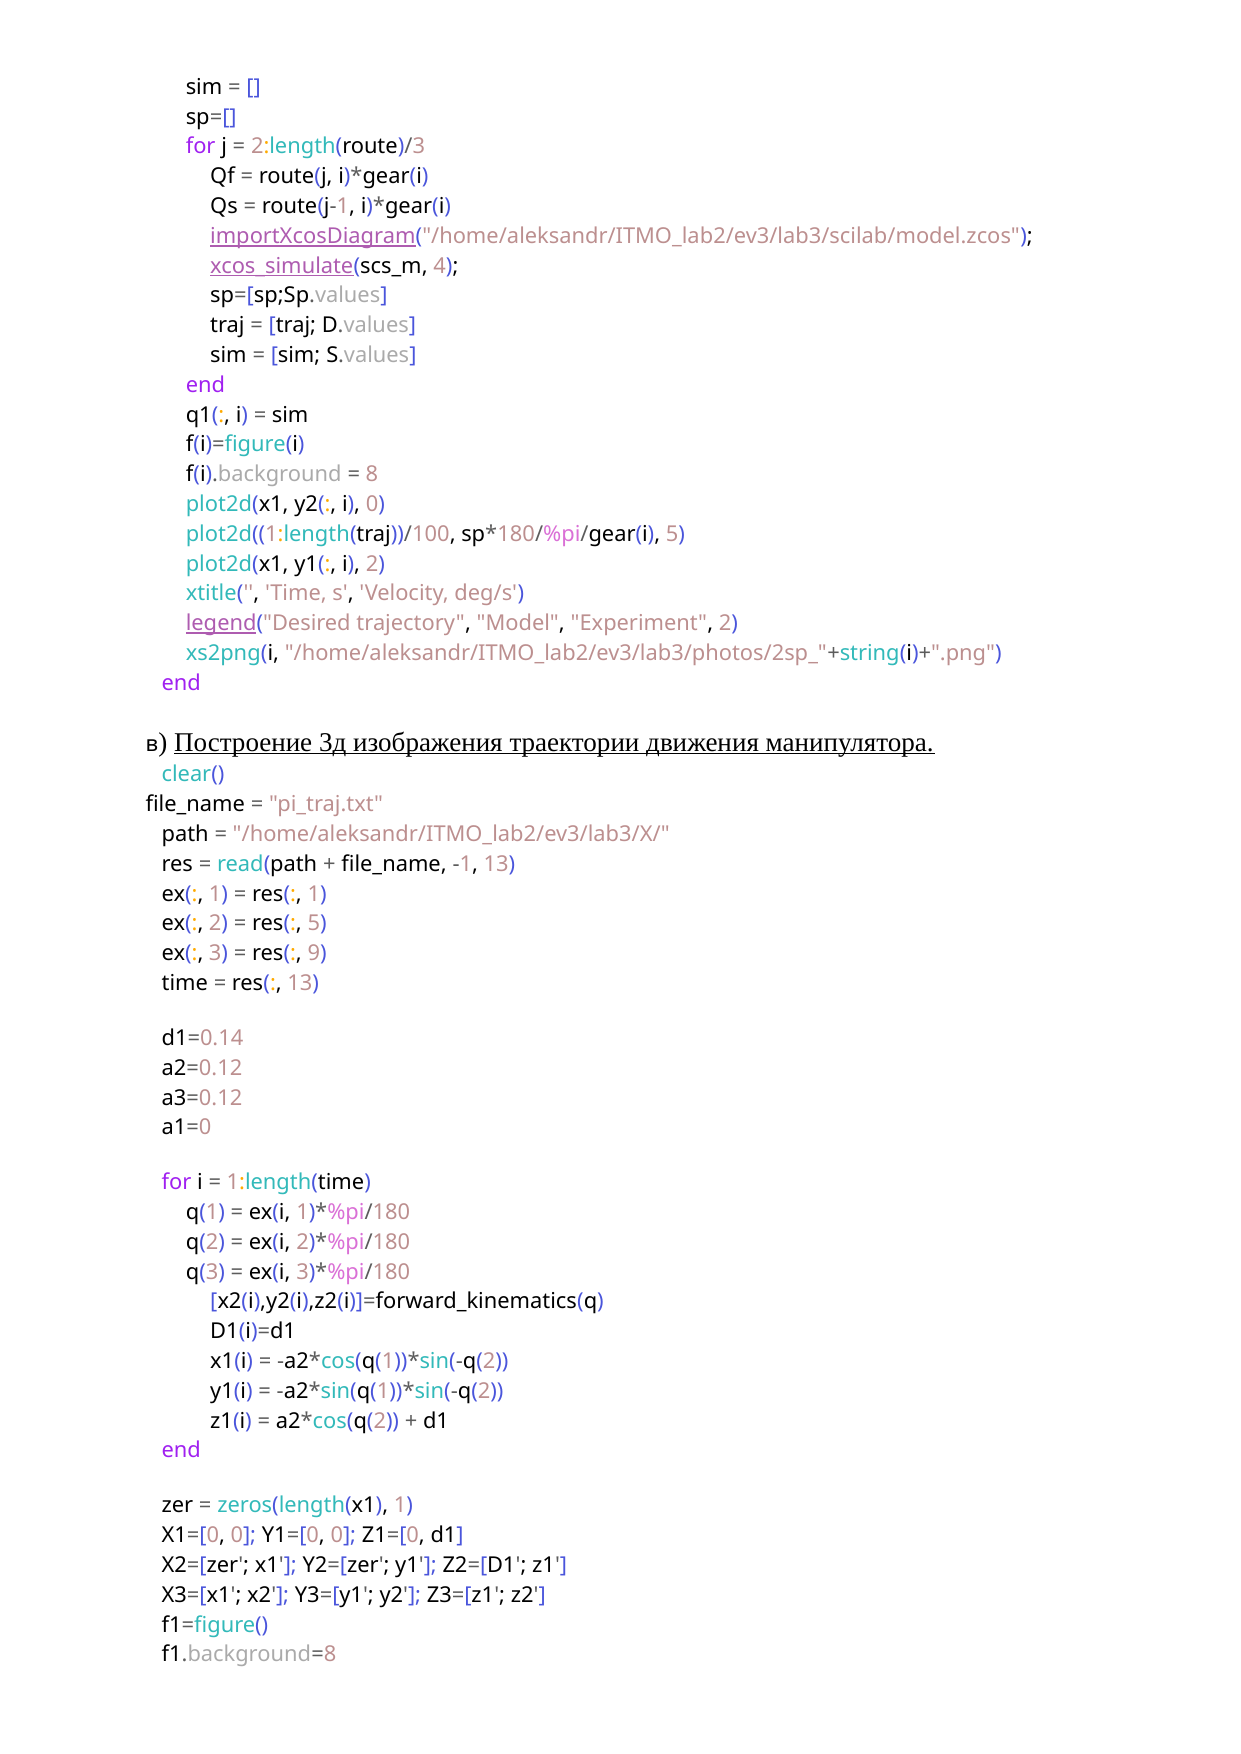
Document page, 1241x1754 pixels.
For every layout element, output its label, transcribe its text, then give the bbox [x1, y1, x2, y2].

text sp=[sp;Sp.values] [161, 279, 1194, 309]
text ex(:, 3) = res(:, 9) [161, 937, 1194, 967]
text a2=0.12 [161, 1052, 1194, 1082]
text legend("Desired trajectory", "Model", "Experiment", 2) [161, 607, 1194, 637]
text end [161, 1434, 1194, 1464]
text sim = [] [161, 71, 1194, 101]
text D1(i)=d1 [161, 1315, 1194, 1345]
text f1=figure() [161, 1609, 1194, 1638]
text for i = 1:length(time) [161, 1166, 1194, 1196]
text traj = [traj; D.values] [161, 309, 1194, 339]
text time = res(:, 13) [161, 967, 1194, 997]
text z1(i) = a2*cos(q(2)) + d1 [161, 1405, 1194, 1434]
text end [161, 369, 1194, 398]
text q(2) = ex(i, 2)*%pi/180 [161, 1226, 1194, 1256]
text q1(:, i) = sim [161, 398, 1194, 428]
text Qs = route(j-1, i)*gear(i) [161, 190, 1194, 220]
text zer = zeros(length(x1), 1) [161, 1489, 1194, 1519]
text res = read(path + file_name, -1, 13) [161, 848, 1194, 878]
text X3=[x1'; x2']; Y3=[y1'; y2']; Z3=[z1'; z2'] [161, 1579, 1194, 1609]
text q(1) = ex(i, 1)*%pi/180 [161, 1196, 1194, 1226]
text [x2(i),y2(i),z2(i)]=forward_kinematics(q) [161, 1286, 1194, 1315]
text X1=[0, 0]; Y1=[0, 0]; Z1=[0, d1] [161, 1519, 1194, 1549]
text в) Построение 3д изображения траектории движения манипулятора. [77, 726, 1194, 758]
text ex(:, 1) = res(:, 1) [161, 878, 1194, 907]
text q(3) = ex(i, 3)*%pi/180 [161, 1256, 1194, 1286]
text for j = 2:length(route)/3 [161, 130, 1194, 160]
text clear() [161, 758, 1194, 788]
text ex(:, 2) = res(:, 5) [161, 907, 1194, 937]
text f1.background=8 [161, 1638, 1194, 1668]
text plot2d(x1, y1(:, i), 2) [161, 547, 1194, 577]
text end [161, 667, 1194, 696]
text file_name = "pi_traj.txt" [77, 788, 1194, 818]
text plot2d((1:length(traj))/100, sp*180/%pi/gear(i), 5) [161, 518, 1194, 547]
text Qf = route(j, i)*gear(i) [161, 160, 1194, 190]
text path = "/home/aleksandr/ITMO_lab2/ev3/lab3/X/" [161, 818, 1194, 848]
text sp=[] [161, 101, 1194, 130]
text xcos_simulate(scs_m, 4); [161, 249, 1194, 279]
text plot2d(x1, y2(:, i), 0) [161, 488, 1194, 518]
text a3=0.12 [161, 1082, 1194, 1111]
text f(i)=figure(i) [161, 428, 1194, 458]
text sim = [sim; S.values] [161, 339, 1194, 369]
text X2=[zer'; x1']; Y2=[zer'; y1']; Z2=[D1'; z1'] [161, 1549, 1194, 1579]
text importXcosDiagram("/home/aleksandr/ITMO_lab2/ev3/lab3/scilab/model.zcos"); [161, 220, 1194, 249]
text f(i).background = 8 [161, 458, 1194, 488]
text xs2png(i, "/home/aleksandr/ITMO_lab2/ev3/lab3/photos/2sp_"+string(i)+".png") [161, 637, 1194, 667]
text y1(i) = -a2*sin(q(1))*sin(-q(2)) [161, 1375, 1194, 1405]
text xtitle('', 'Time, s', 'Velocity, deg/s') [161, 577, 1194, 607]
text d1=0.14 [161, 1022, 1194, 1052]
text x1(i) = -a2*cos(q(1))*sin(-q(2)) [161, 1345, 1194, 1375]
text a1=0 [161, 1111, 1194, 1141]
